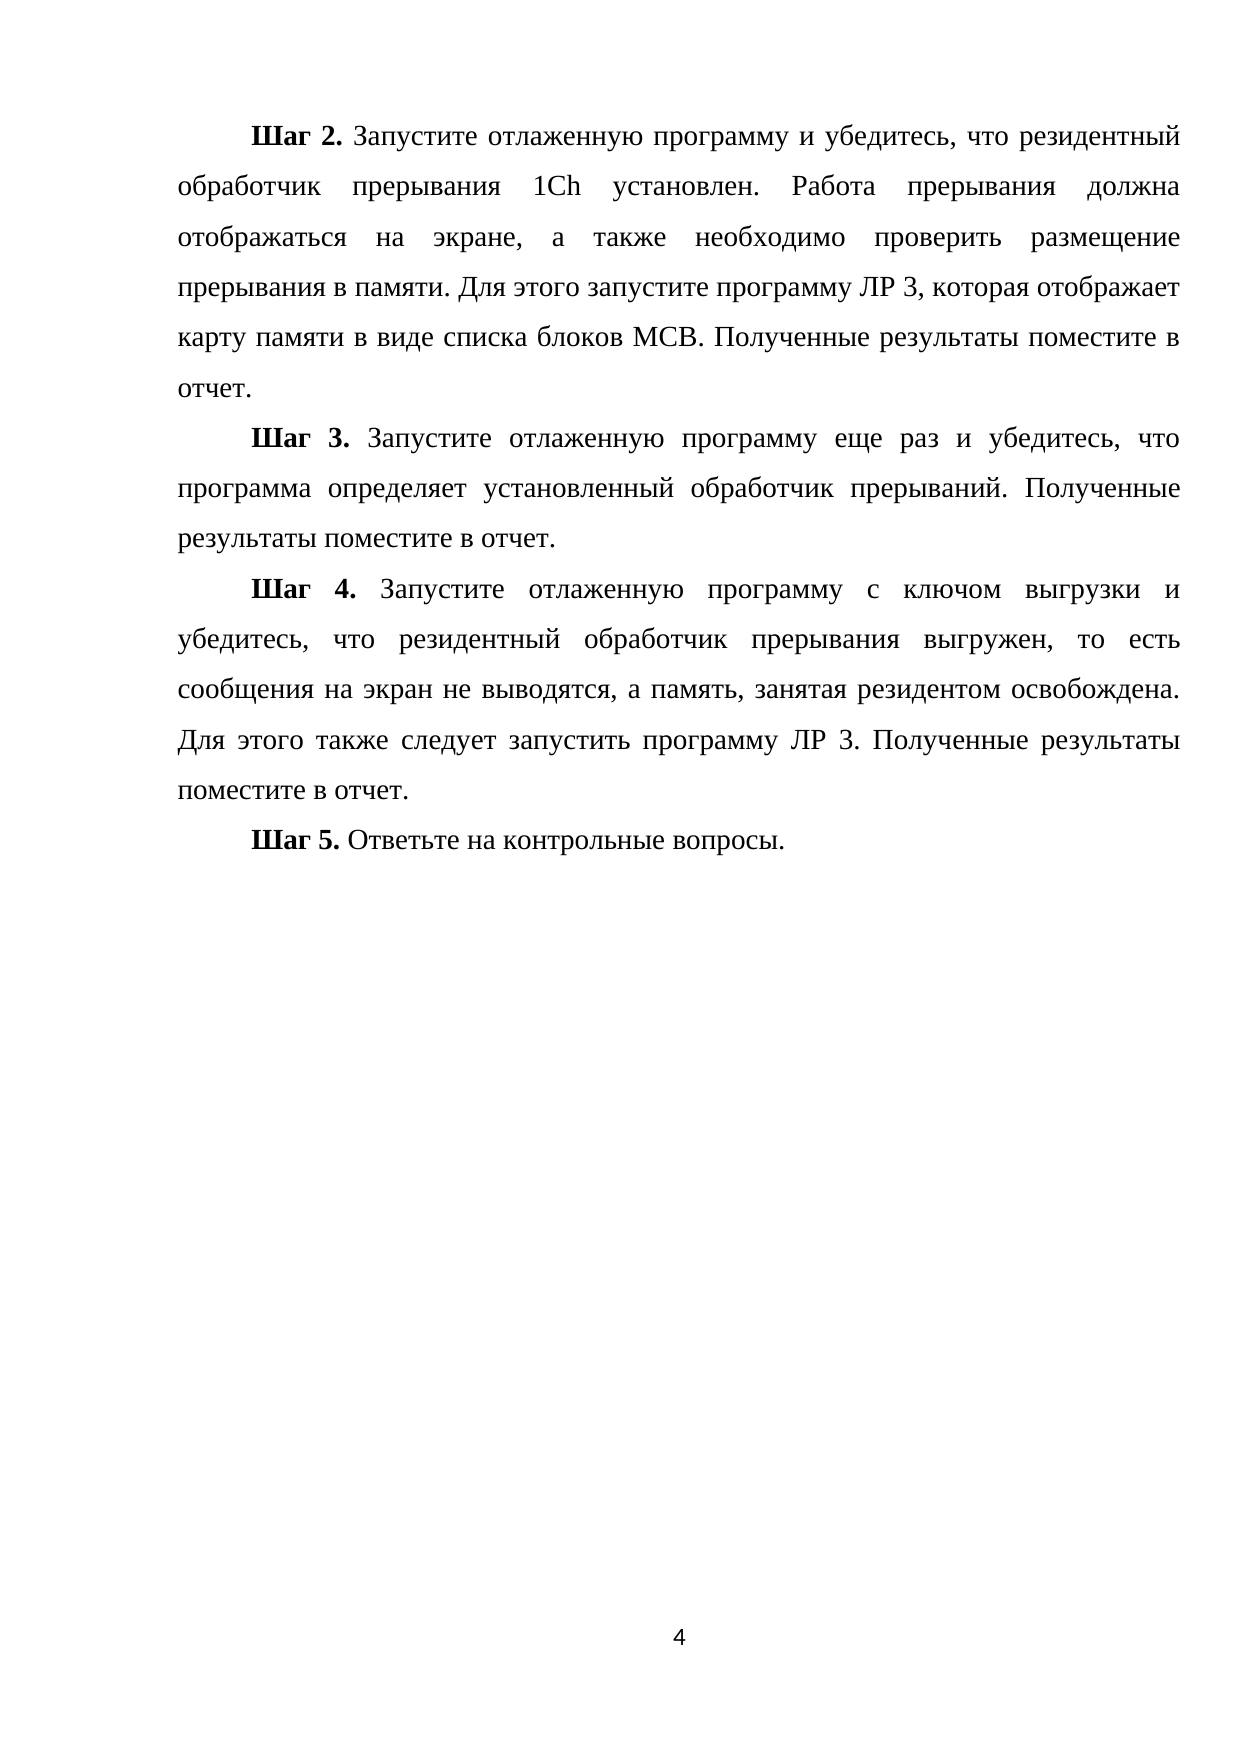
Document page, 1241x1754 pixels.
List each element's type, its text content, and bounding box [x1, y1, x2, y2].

text Шаг 5. Ответьте на контрольные вопросы. [177, 822, 1181, 856]
text Шаг 2. Запустите отлаженную программу и убедитесь, что резидентный обработчик прерывания 1Сh установлен. Работа прерывания должна отображаться на экране, а также необходимо проверить размещение прерывания в памяти. Для этого запустите программу ЛР 3, которая отображает карту памяти в виде списка блоков МСВ. Полученные результаты поместите в отчет. [177, 118, 1181, 403]
text Шаг 4. Запустите отлаженную программу с ключом выгрузки и убедитесь, что резидентный обработчик прерывания выгружен, то есть сообщения на экран не выводятся, а память, занятая резидентом освобождена. Для этого также следует запустить программу ЛР 3. Полученные результаты поместите в отчет. [177, 571, 1181, 806]
text Шаг 3. Запустите отлаженную программу еще раз и убедитесь, что программа определяет установленный обработчик прерываний. Полученные результаты поместите в отчет. [177, 420, 1181, 554]
